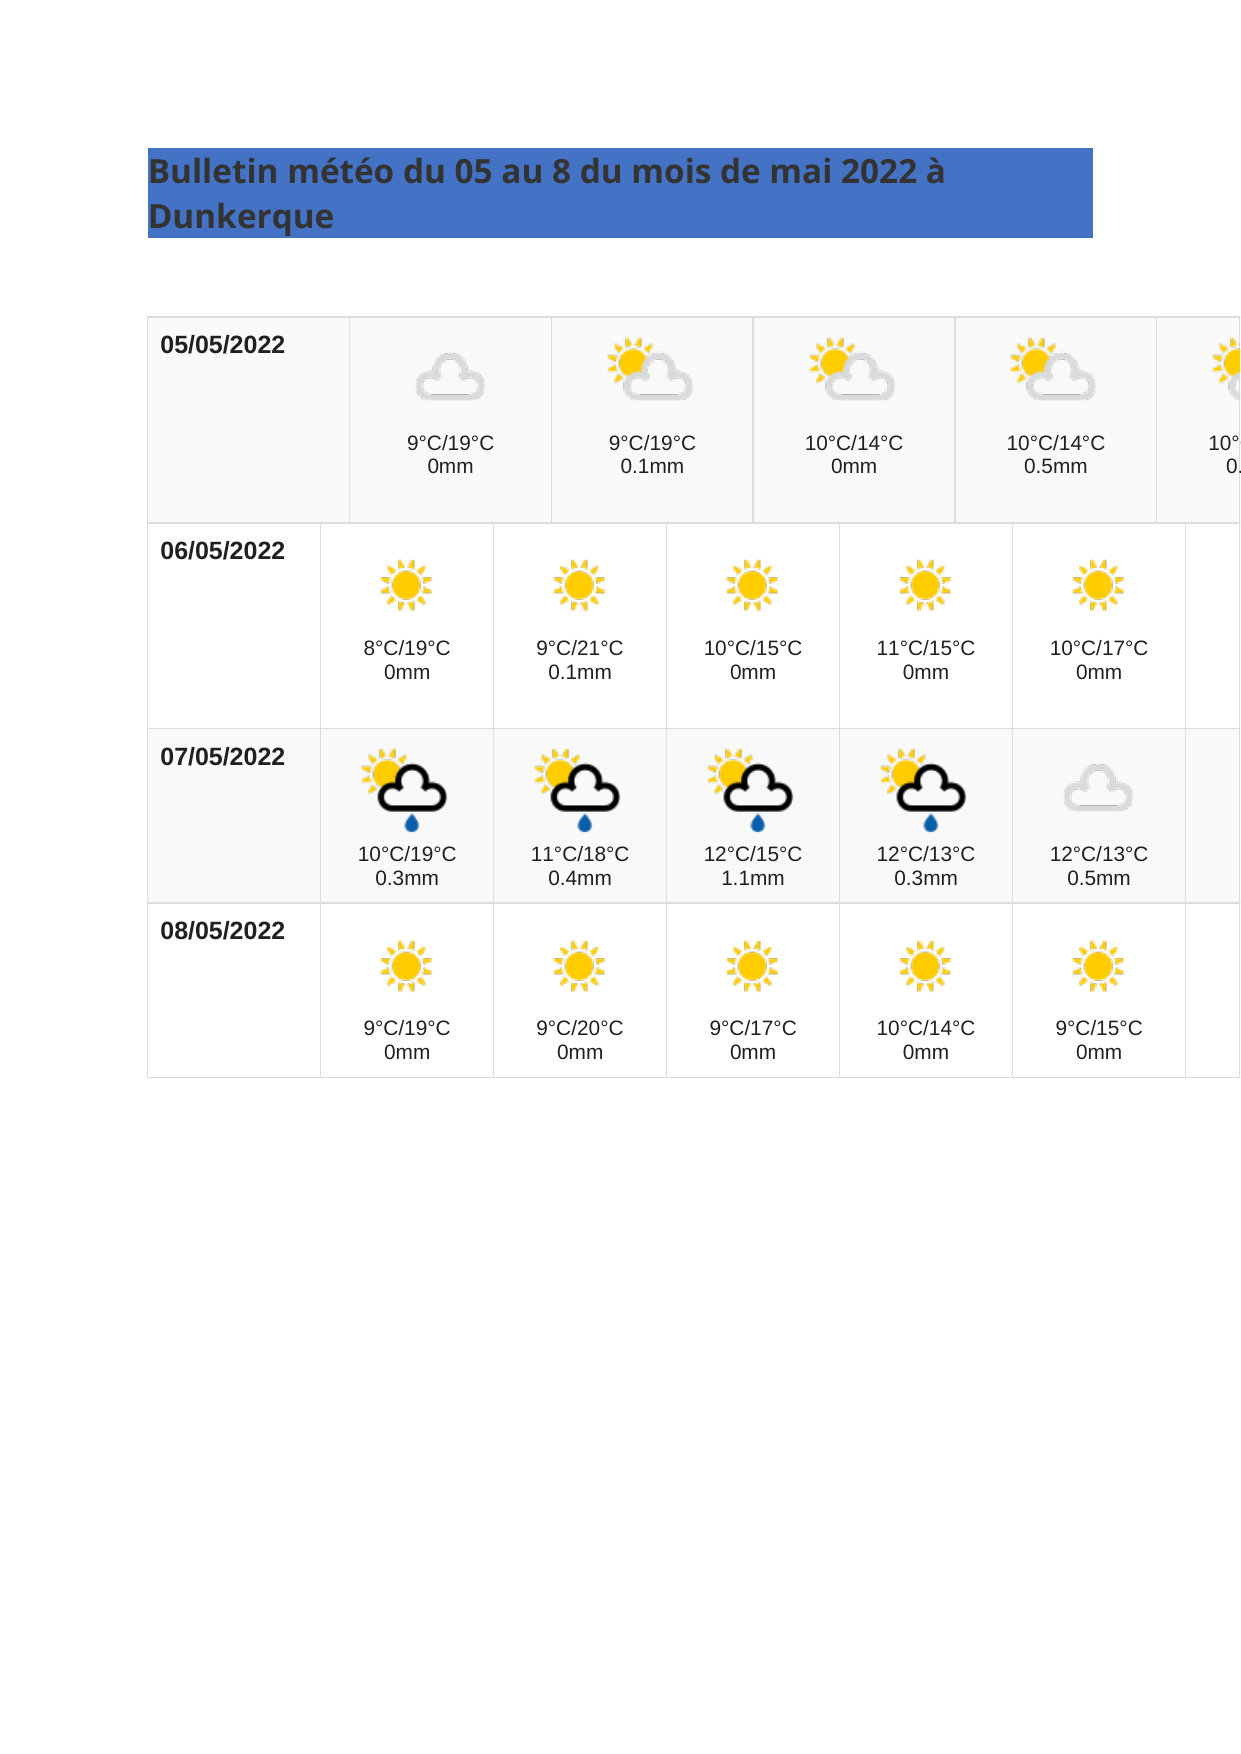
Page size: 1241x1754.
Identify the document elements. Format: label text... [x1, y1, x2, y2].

table_cell [1186, 729, 1239, 902]
table_cell 9°C/21°C 0.1mm [494, 524, 666, 728]
table_cell 10°C/17°C 0mm [1013, 524, 1185, 728]
table_header 10°C/14°C 0.5mm [956, 318, 1156, 522]
table_cell 9°C/17°C 0mm [667, 904, 839, 1077]
table_cell 12°C/13°C 0.5mm [1013, 729, 1185, 902]
table_cell 9°C/19°C 0mm [321, 904, 493, 1077]
table_header 10°C/14°C 0mm [754, 318, 954, 522]
table_cell 12°C/13°C 0.3mm [840, 729, 1012, 902]
table_header 10°C/15°C 0.4mm [1157, 318, 1239, 522]
table_cell 12°C/15°C 1.1mm [667, 729, 839, 902]
table_cell 8°C/19°C 0mm [321, 524, 493, 728]
table_header 9°C/19°C 0.1mm [552, 318, 752, 522]
subtitle Bulletin météo du 05 au 8 du mois de mai 2022 à Dunkerque [148, 148, 1093, 238]
table_cell 08/05/2022 [148, 904, 320, 1077]
table_cell 06/05/2022 [148, 524, 320, 728]
table_cell [1186, 524, 1239, 728]
table_cell 10°C/19°C 0.3mm [321, 729, 493, 902]
table_header 9°C/19°C 0mm [350, 318, 551, 522]
table_cell 11°C/15°C 0mm [840, 524, 1012, 728]
table_cell 9°C/15°C 0mm [1013, 904, 1185, 1077]
table_cell 10°C/15°C 0mm [667, 524, 839, 728]
table_cell 10°C/14°C 0mm [840, 904, 1012, 1077]
table_cell [1186, 904, 1239, 1077]
table_cell 07/05/2022 [148, 729, 320, 902]
table_header 05/05/2022 [148, 318, 349, 522]
table_cell 9°C/20°C 0mm [494, 904, 666, 1077]
table_cell 11°C/18°C 0.4mm [494, 729, 666, 902]
